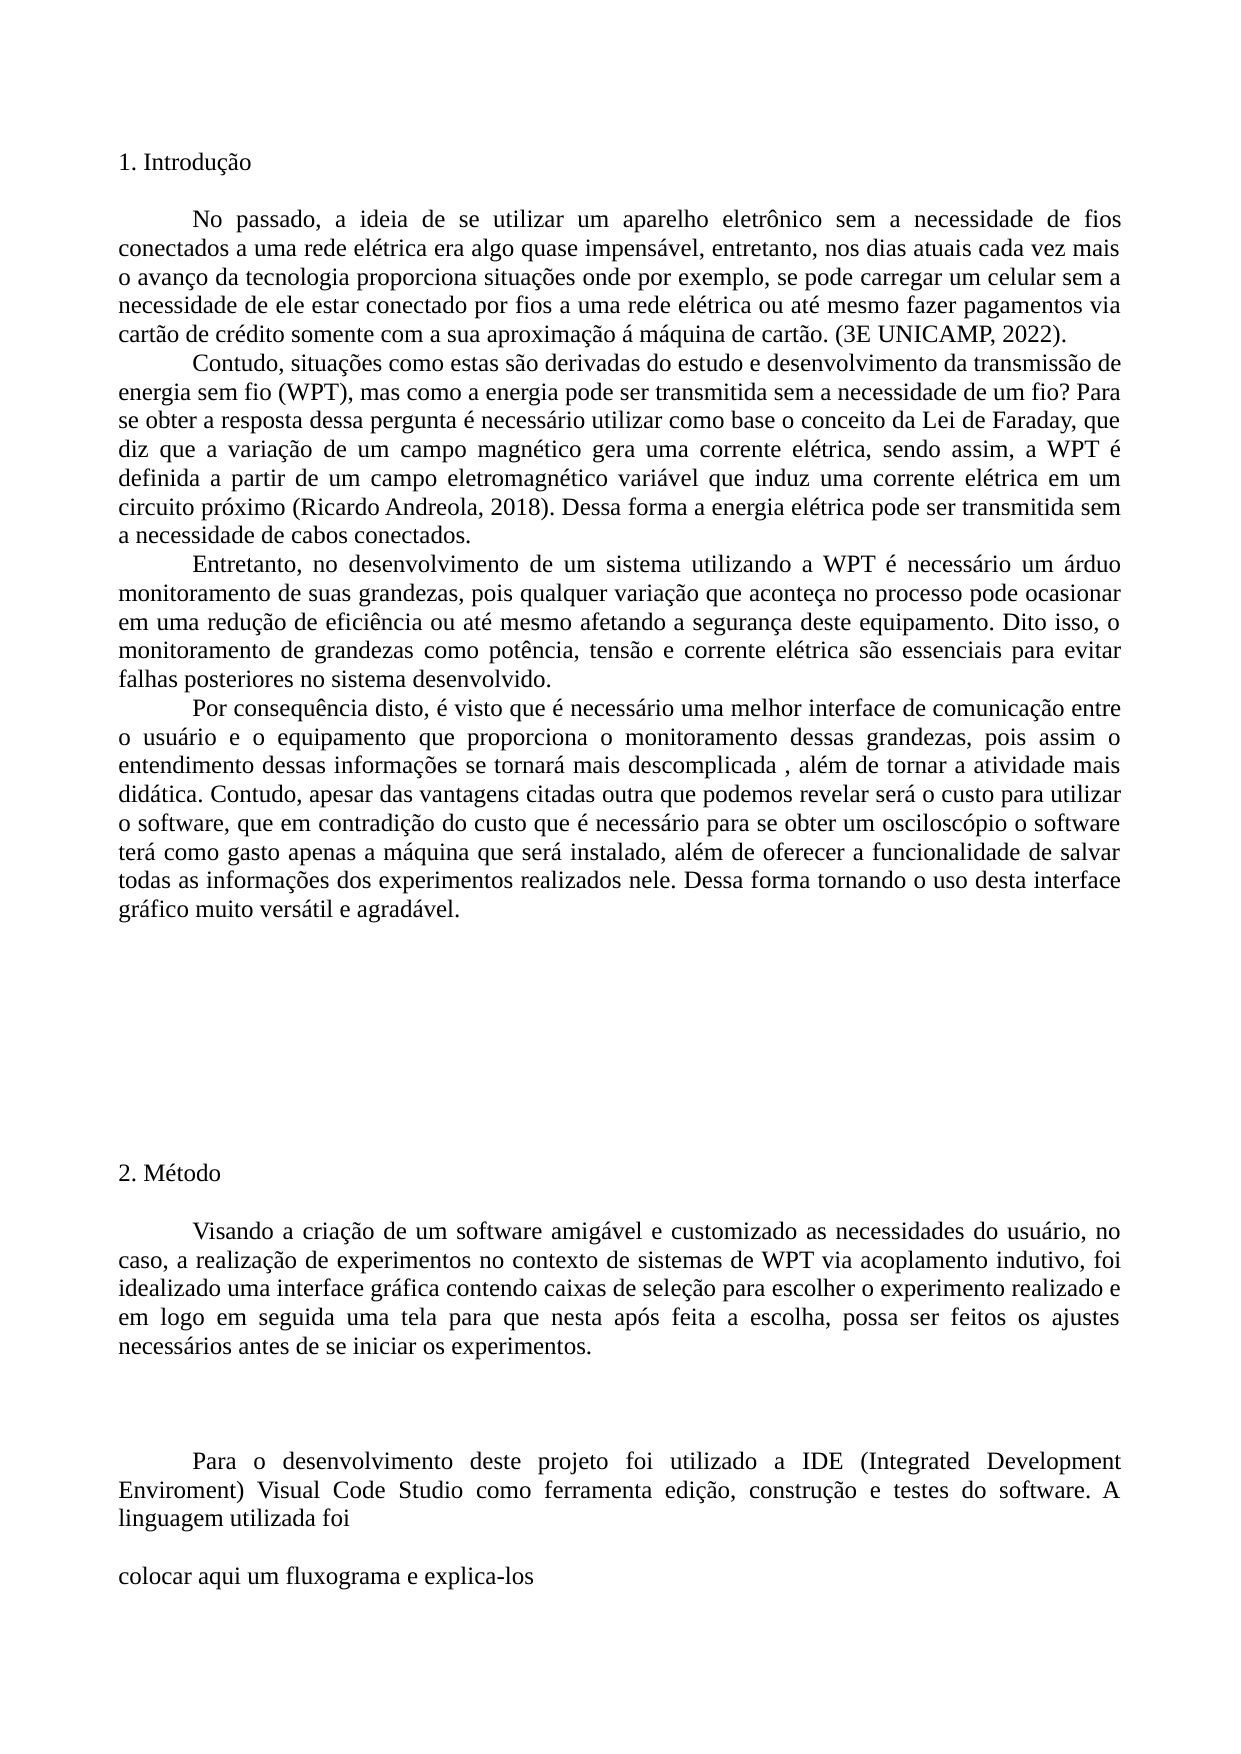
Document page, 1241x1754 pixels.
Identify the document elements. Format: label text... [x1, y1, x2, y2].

text Visando a criação de um software amigável e customizado as necessidades do usuário, no caso, a realização de experimentos no contexto de sistemas de WPT via acoplamento indutivo, foi idealizado uma interface gráfica contendo caixas de seleção para escolher o experimento realizado e em logo em seguida uma tela para que nesta após feita a escolha, possa ser feitos os ajustes necessários antes de se iniciar os experimentos. [118, 1216, 1122, 1360]
text Para o desenvolvimento deste projeto foi utilizado a IDE (Integrated Development Enviroment) Visual Code Studio como ferramenta edição, construção e testes do software. A linguagem utilizada foi [118, 1446, 1122, 1532]
text colocar aqui um fluxograma e explica-los [118, 1561, 1122, 1590]
text Entretanto, no desenvolvimento de um sistema utilizando a WPT é necessário um árduo monitoramento de suas grandezas, pois qualquer variação que aconteça no processo pode ocasionar em uma redução de eficiência ou até mesmo afetando a segurança deste equipamento. Dito isso, o monitoramento de grandezas como potência, tensão e corrente elétrica são essenciais para evitar falhas posteriores no sistema desenvolvido. [118, 549, 1122, 693]
text No passado, a ideia de se utilizar um aparelho eletrônico sem a necessidade de fios conectados a uma rede elétrica era algo quase impensável, entretanto, nos dias atuais cada vez mais o avanço da tecnologia proporciona situações onde por exemplo, se pode carregar um celular sem a necessidade de ele estar conectado por fios a uma rede elétrica ou até mesmo fazer pagamentos via cartão de crédito somente com a sua aproximação á máquina de cartão. (3E UNICAMP, 2022). [118, 204, 1122, 348]
text 1. Introdução [118, 147, 1122, 176]
text Contudo, situações como estas são derivadas do estudo e desenvolvimento da transmissão de energia sem fio (WPT), mas como a energia pode ser transmitida sem a necessidade de um fio? Para se obter a resposta dessa pergunta é necessário utilizar como base o conceito da Lei de Faraday, que diz que a variação de um campo magnético gera uma corrente elétrica, sendo assim, a WPT é definida a partir de um campo eletromagnético variável que induz uma corrente elétrica em um circuito próximo (Ricardo Andreola, 2018). Dessa forma a energia elétrica pode ser transmitida sem a necessidade de cabos conectados. [118, 348, 1122, 549]
text Portanto, o propósito principal deste projeto é desenvolver um software que opere em conjunto com uma placa de aquisição WPT. Isso viabilizará o monitoramento das grandezas mencionadas anteriormente, bem como a realização de ajustes necessários para otimizar os testes do usuário. Além disso, o projeto inclui a criação de uma interface gráfica que permita aos usuários armazenar seus experimentos de maneira ágil e dinâmica. Dessa maneira possibilitando a retomada dos experimentos a partir do ponto de interrupção sempre que desejado. [118, 923, 1122, 1101]
text 2. Método [118, 1158, 1122, 1187]
text Por consequência disto, é visto que é necessário uma melhor interface de comunicação entre o usuário e o equipamento que proporciona o monitoramento dessas grandezas, pois assim o entendimento dessas informações se tornará mais descomplicada , além de tornar a atividade mais didática. Contudo, apesar das vantagens citadas outra que podemos revelar será o custo para utilizar o software, que em contradição do custo que é necessário para se obter um osciloscópio o software terá como gasto apenas a máquina que será instalado, além de oferecer a funcionalidade de salvar todas as informações dos experimentos realizados nele. Dessa forma tornando o uso desta interface gráfico muito versátil e agradável. [118, 693, 1122, 923]
